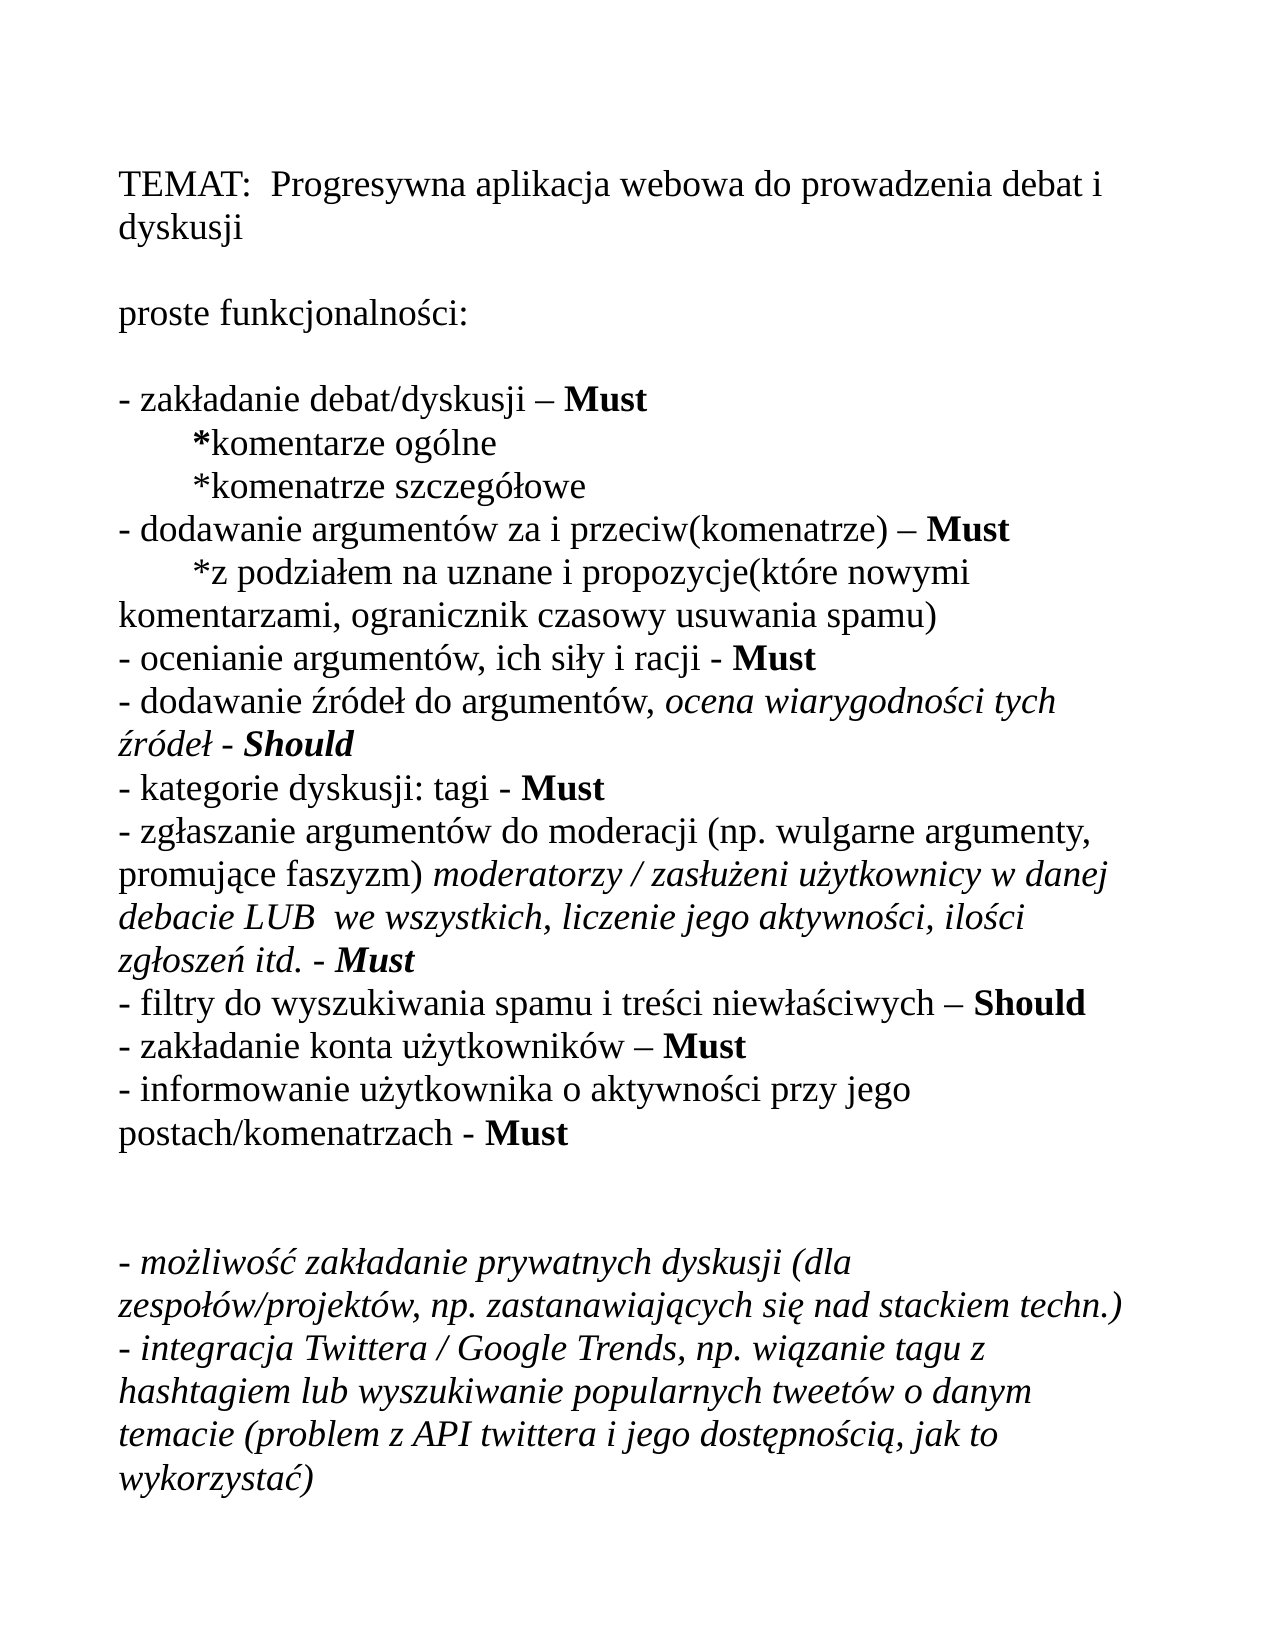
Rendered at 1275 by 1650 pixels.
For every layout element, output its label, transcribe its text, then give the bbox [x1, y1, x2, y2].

text - możliwość zakładanie prywatnych dyskusji (dla zespołów/projektów, np. zastanawiających się nad stackiem techn.) [118, 1239, 1157, 1326]
text - integracja Twittera / Google Trends, np. wiązanie tagu z hashtagiem lub wyszukiwanie popularnych tweetów o danym temacie (problem z API twittera i jego dostępnością, jak to wykorzystać) [118, 1326, 1157, 1498]
text - zakładanie debat/dyskusji – Must [118, 377, 1157, 420]
text - filtry do wyszukiwania spamu i treści niewłaściwych – Should [118, 981, 1157, 1024]
text - zgłaszanie argumentów do moderacji (np. wulgarne argumenty, promujące faszyzm) moderatorzy / zasłużeni użytkownicy w danej debacie LUB we wszystkich, liczenie jego aktywności, ilości zgłoszeń itd. - Must [118, 808, 1157, 981]
text *z podziałem na uznane i propozycje(które nowymi komentarzami, ogranicznik czasowy usuwania spamu) [118, 549, 1157, 636]
text *komenatrze szczegółowe [118, 463, 1157, 506]
text - dodawanie argumentów za i przeciw(komenatrze) – Must [118, 506, 1157, 549]
text proste funkcjonalności: [118, 291, 1157, 334]
text TEMAT: Progresywna aplikacja webowa do prowadzenia debat i dyskusji [118, 161, 1157, 247]
text - informowanie użytkownika o aktywności przy jego postach/komenatrzach - Must [118, 1067, 1157, 1153]
text - kategorie dyskusji: tagi - Must [118, 765, 1157, 808]
text - ocenianie argumentów, ich siły i racji - Must [118, 636, 1157, 679]
text *komentarze ogólne [118, 420, 1157, 463]
text - zakładanie konta użytkowników – Must [118, 1024, 1157, 1067]
text - dodawanie źródeł do argumentów, ocena wiarygodności tych źródeł - Should [118, 679, 1157, 765]
